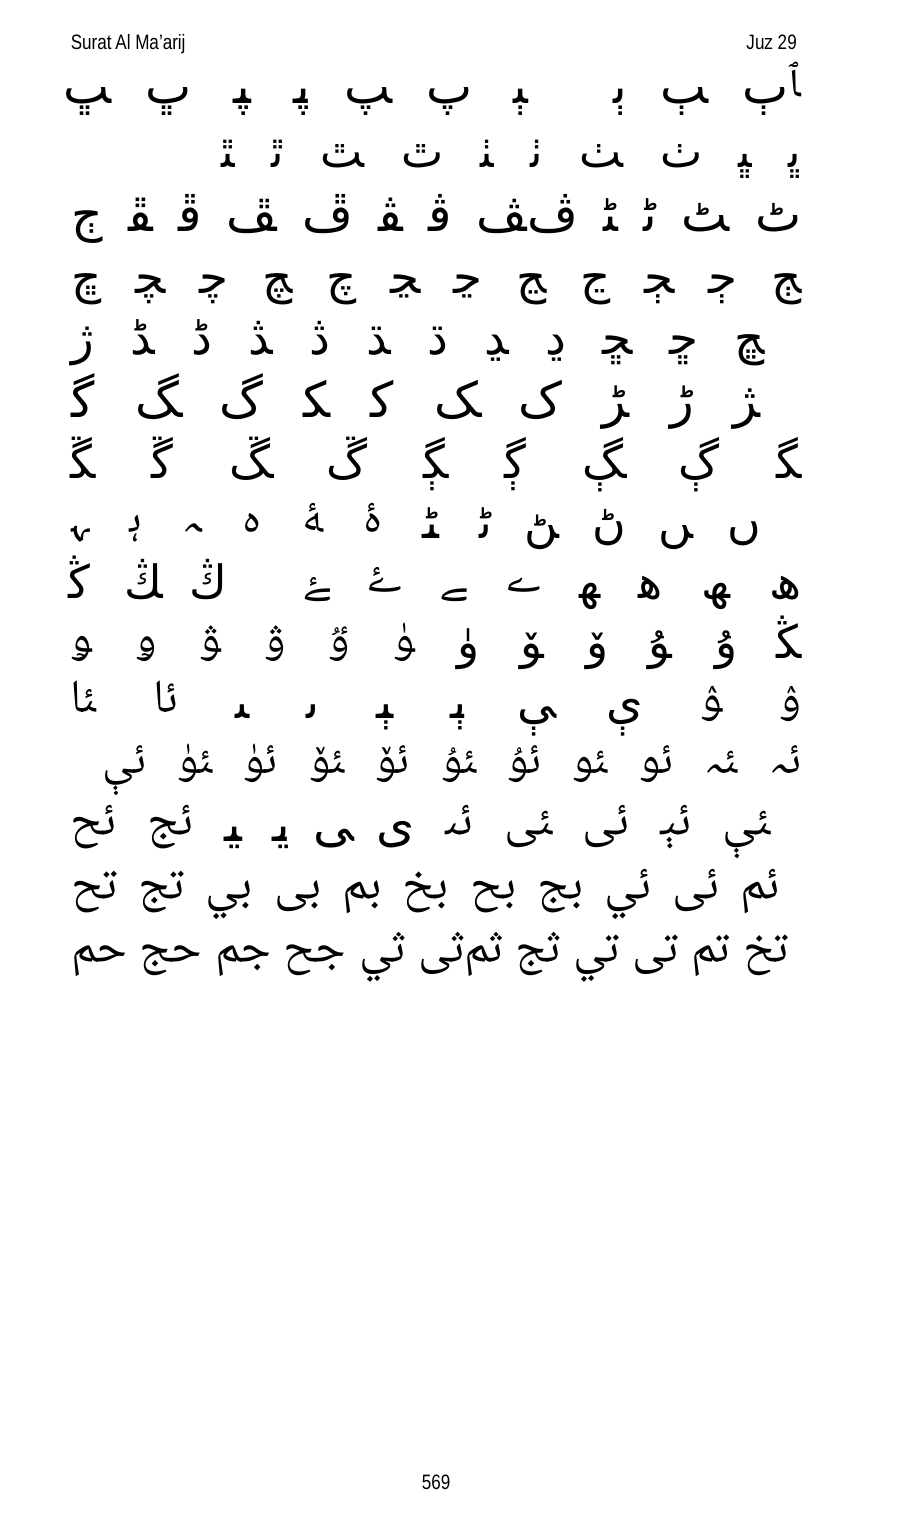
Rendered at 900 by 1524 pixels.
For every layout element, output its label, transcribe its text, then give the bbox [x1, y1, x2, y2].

text ﯷ ﯸ ﯹ ﯺ ﯻ ﯼ ﯽ ﯾ ﯿ ﰀ ﰁ [71, 798, 801, 862]
text ﮪ ﮫ ﮬ ﮭ ﮮ ﮯ ﮰ ﮱ ﯓ ﯔ ﯕ [71, 557, 801, 617]
text ﯖ ﯗ ﯘ ﯙ ﯚ ﯛ ﯜ ﯝ ﯞ ﯟ ﯠ ﯡ [71, 617, 801, 677]
text ﭜ ﭝ ﭞ ﭟ ﭠ ﭡ ﭢ ﭣ ﭤ ﭥ [71, 124, 801, 188]
text ﮋ ﮌ ﮍ ﮎ ﮏ ﮐ ﮑ ﮒ ﮓ ﮔ [71, 374, 801, 438]
text ﮕ ﮖ ﮗ ﮘ ﮙ ﮚ ﮛ ﮜ ﮝ [71, 438, 801, 497]
text ﮞ ﮟ ﮠ ﮡ ﮢ ﮣ ﮤ ﮥ ﮦ ﮧ ﮨ ﮩ [71, 497, 801, 557]
text ﰍ ﰎ ﰏ ﰐ ﰑ ﰒﰓ ﰔ ﰕ ﰖ ﰗ ﰘ [71, 926, 801, 988]
text ﭿ ﮀ ﮁ ﮂ ﮃ ﮄ ﮅ ﮆ ﮇ ﮈ ﮉ ﮊ [71, 313, 801, 374]
text ﭦ ﭧ ﭨ ﭩ ﭪﭫ ﭬ ﭭ ﭮ ﭯ ﭰ ﭱ ﭲ [71, 188, 801, 252]
text ﯬ ﯭ ﯮ ﯯ ﯰ ﯱ ﯲ ﯳ ﯴ ﯵ ﯶ [71, 738, 801, 798]
text ﯢ ﯣ ﯤ ﯥ ﯦ ﯧ ﯨ ﯩ ﯪ ﯫ [71, 677, 801, 738]
text ﰂ ﰃ ﰄ ﰅ ﰆ ﰇ ﰈ ﰉ ﰊ ﰋ ﰌ [71, 862, 801, 926]
text ﭑﭒ ﭓ ﭔ ﭕ ﭖ ﭗ ﭘ ﭙ ﭚ ﭛ [71, 60, 801, 124]
text ﭳ ﭴ ﭵ ﭶ ﭷ ﭸ ﭹ ﭺ ﭻ ﭼ ﭽ ﭾ [71, 252, 801, 313]
